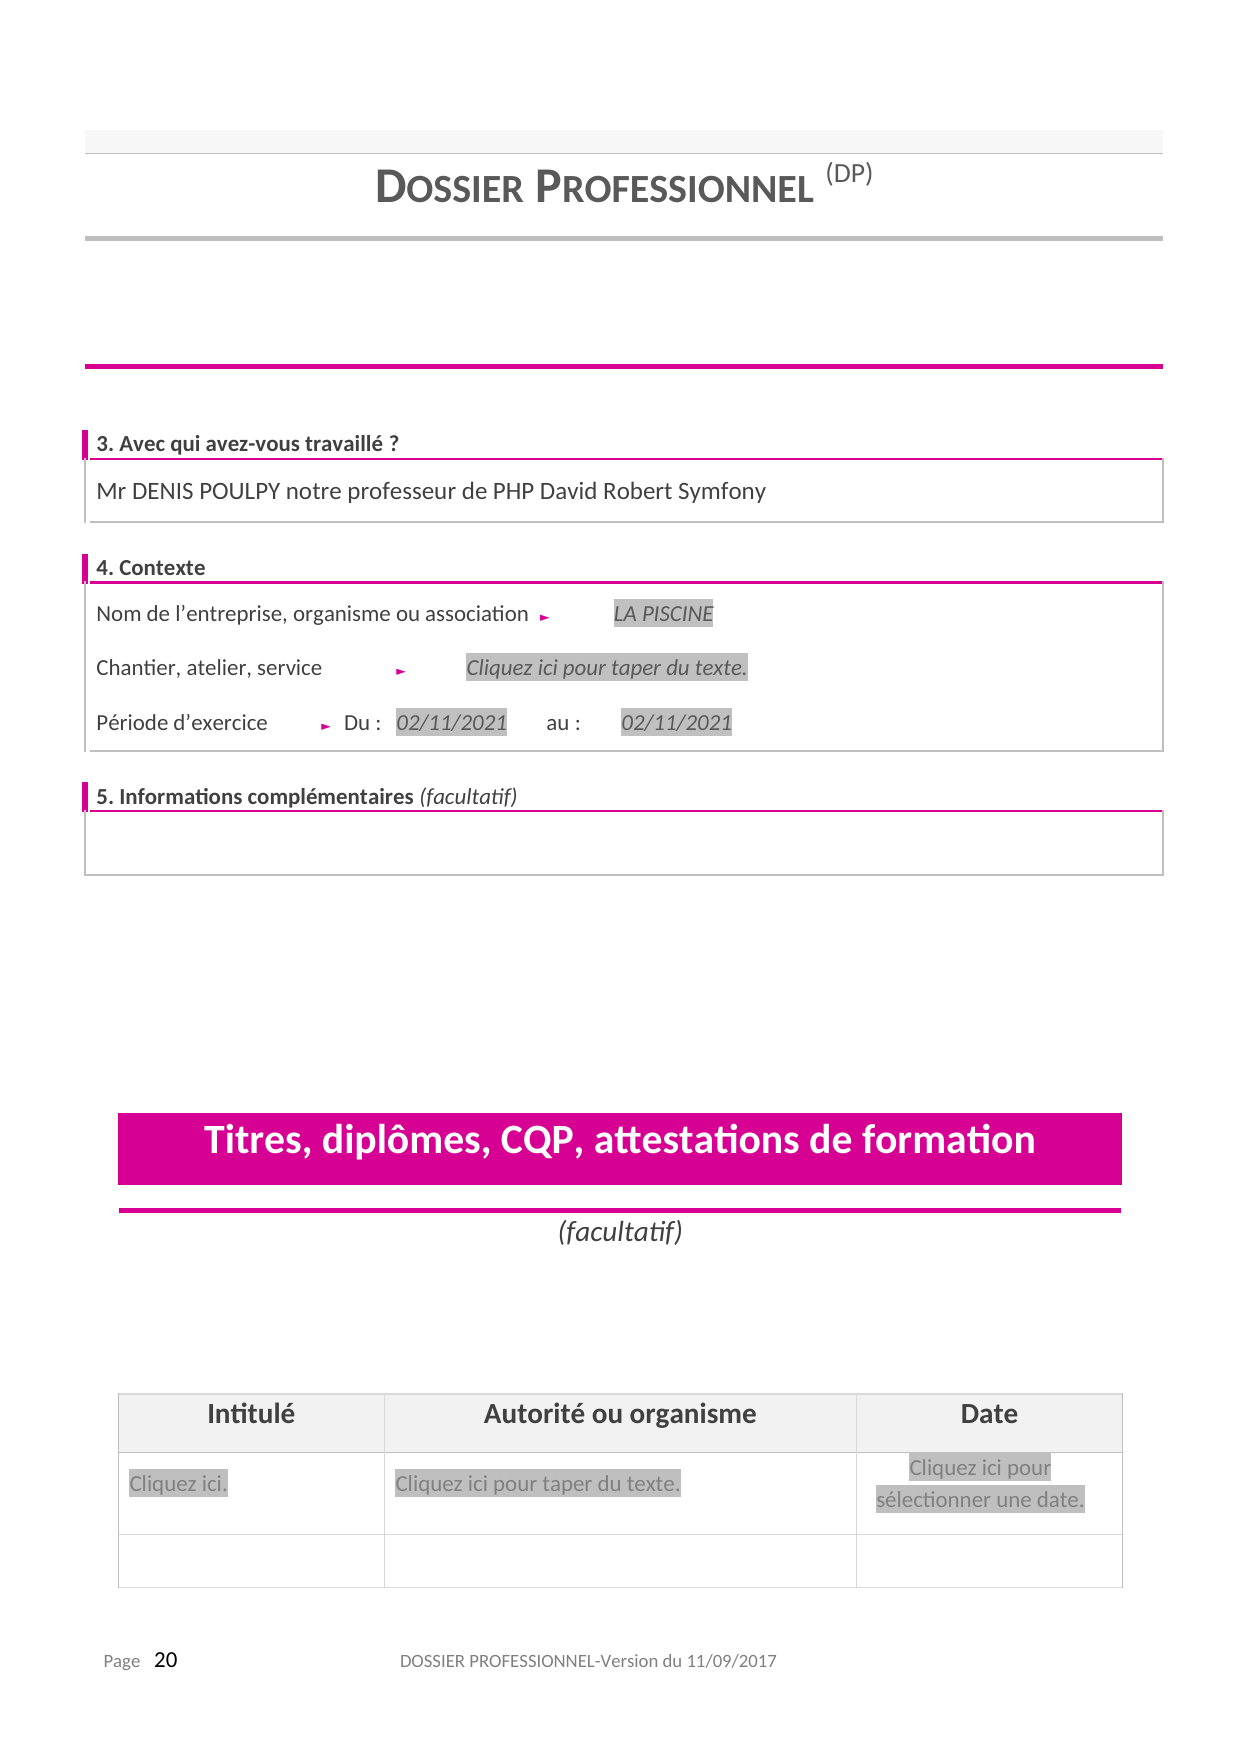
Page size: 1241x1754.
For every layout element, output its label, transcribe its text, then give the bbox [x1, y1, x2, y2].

table_cell [85, 397, 1163, 414]
table_cell Autorité ou organisme [385, 1395, 856, 1452]
table_cell 3. Avec qui avez-vous travaillé ? [88, 430, 1163, 457]
table_cell [85, 414, 1163, 429]
table_cell Intitulé [119, 1395, 384, 1452]
table_cell [86, 581, 589, 599]
table_cell Cliquez ici pour sélectionner une date. [857, 1453, 1122, 1534]
table_cell [85, 750, 1163, 767]
table_cell LA PISCINE [589, 599, 1162, 641]
table_cell (facultatif) [118, 1208, 1122, 1393]
table_cell [118, 1185, 1122, 1208]
table_cell [119, 1535, 384, 1587]
table_cell [857, 1535, 1122, 1587]
table_cell [385, 1535, 856, 1587]
table_cell [85, 767, 1163, 782]
table_cell [589, 584, 1162, 599]
table_cell Cliquez ici pour taper du texte. [455, 641, 1162, 695]
table_cell [85, 521, 1163, 538]
table_cell 5. Informations complémentaires (facultatif) [88, 782, 1163, 810]
table_cell [85, 538, 1163, 553]
table_cell Cliquez ici. [119, 1453, 384, 1534]
table_cell Mr DENIS POULPY notre professeur de PHP David Robert Symfony [86, 475, 1162, 505]
table_header Titres, diplômes, CQP, attestations de formation [118, 1113, 1122, 1185]
table_cell Période d’exercice ► Du : 02/11/2021 au : 02/11/2021 [86, 695, 1162, 749]
table_cell Cliquez ici pour taper du texte. [385, 1453, 856, 1534]
table_cell [86, 505, 1162, 521]
table_cell [86, 810, 1162, 828]
table_cell [86, 828, 1162, 858]
table_cell Date [857, 1395, 1122, 1452]
table_cell [86, 458, 1162, 475]
table_cell Chantier, atelier, service ► [86, 641, 455, 695]
table_cell [86, 858, 1162, 873]
table_cell 4. Contexte [88, 554, 1163, 581]
table_cell Nom de l’entreprise, organisme ou association ► [86, 599, 589, 641]
